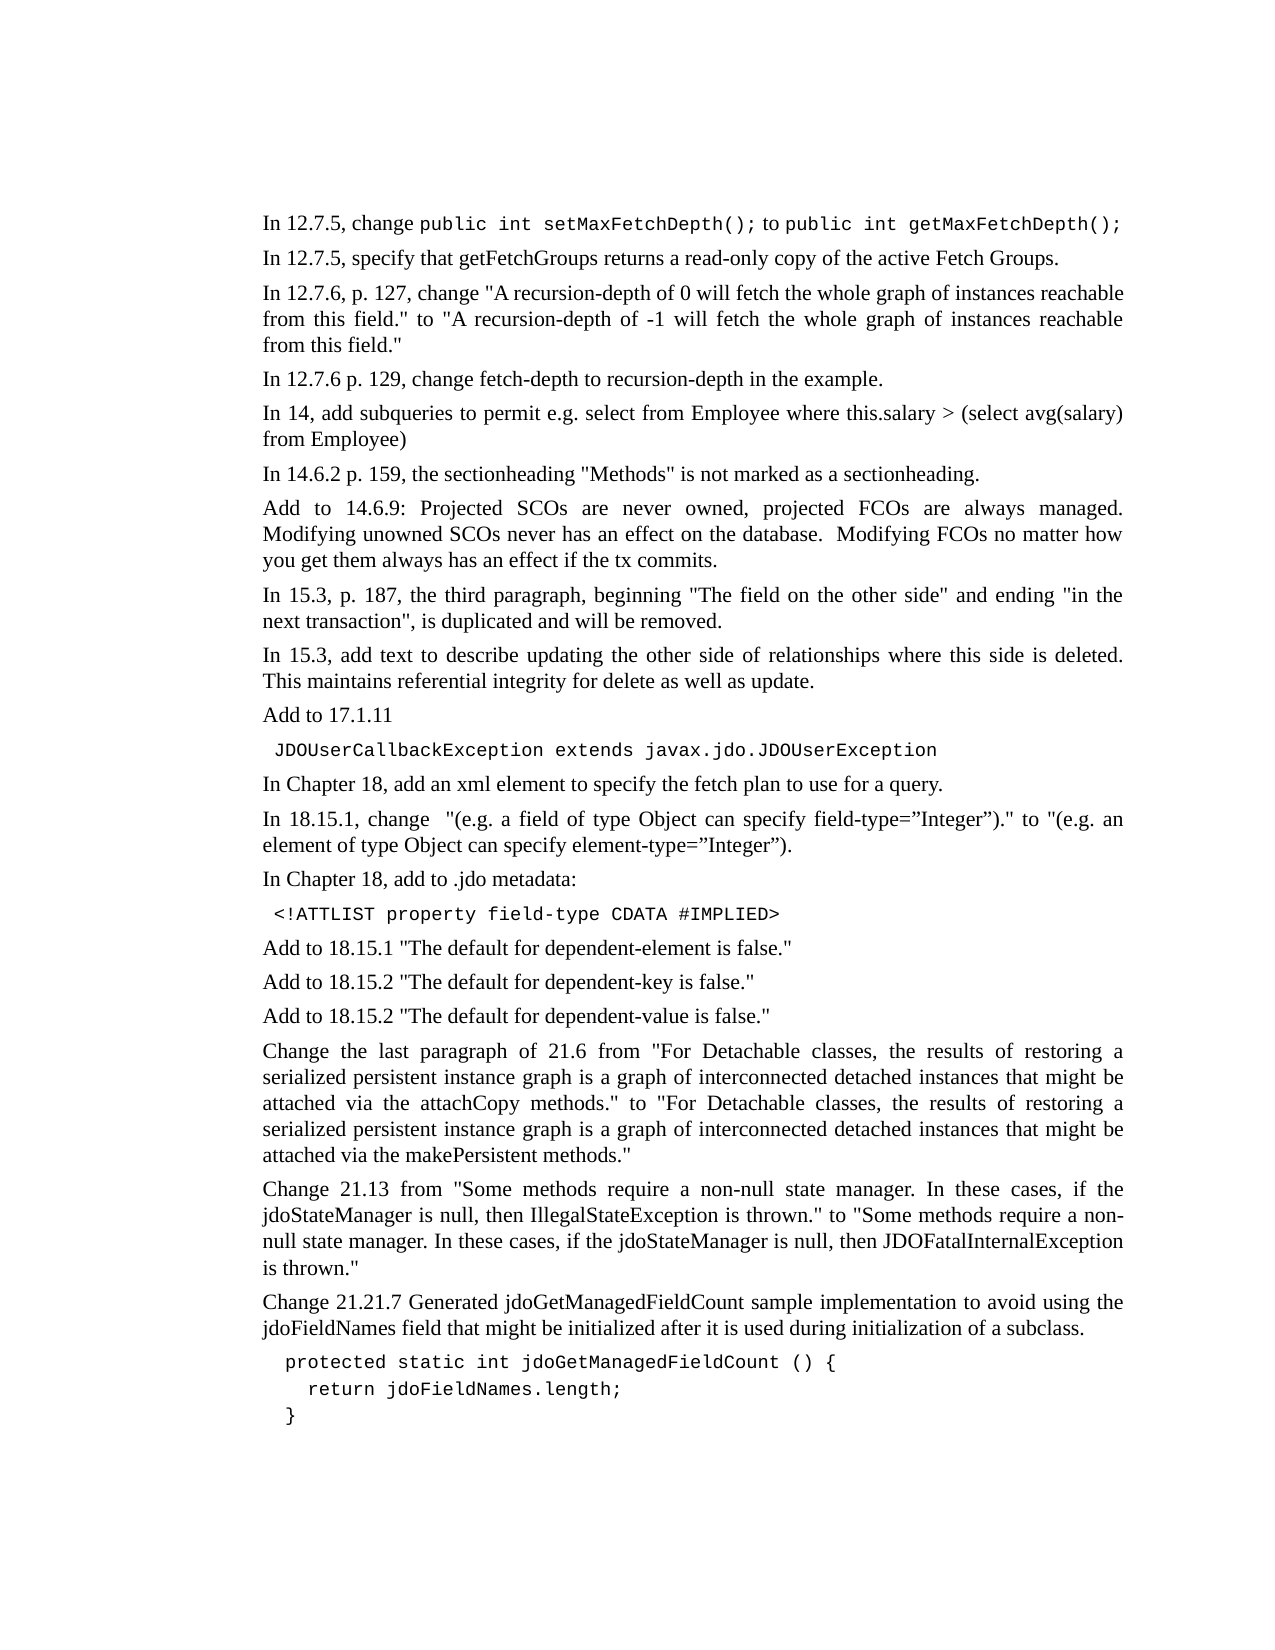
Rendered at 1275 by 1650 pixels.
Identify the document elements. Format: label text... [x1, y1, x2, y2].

text In 15.3, p. 187, the third paragraph, beginning "The field on the other side" and ending "in the next transaction", is duplicated and will be removed. [262, 581, 1125, 633]
text Add to 18.15.2 "The default for dependent-key is false." [262, 968, 1125, 994]
text Add to 18.15.1 "The default for dependent-element is false." [262, 934, 1125, 960]
text In 14, add subqueries to permit e.g. select from Employee where this.salary > (select avg(salary) from Employee) [262, 399, 1125, 452]
text In 18.15.1, change "(e.g. a field of type Object can specify field-type=”Integer”)." to "(e.g. an element of type Object can specify element-type=”Integer”). [262, 805, 1125, 857]
text <!ATTLIST property field-type CDATA #IMPLIED> [262, 899, 1125, 926]
text In 15.3, add text to describe updating the other side of relationships where this side is deleted. This maintains referential integrity for delete as well as update. [262, 641, 1125, 693]
text Add to 14.6.9: Projected SCOs are never owned, projected FCOs are always managed. Modifying unowned SCOs never has an effect on the database. Modifying FCOs no matter how you get them always has an effect if the tx commits. [262, 494, 1125, 572]
text Add to 17.1.11 [262, 702, 1125, 728]
text In 14.6.2 p. 159, the sectionheading "Methods" is not marked as a sectionheading. [262, 460, 1125, 486]
text In 12.7.5, specify that getFetchGroups returns a read-only copy of the active Fetch Groups. [262, 244, 1125, 270]
text Change 21.21.7 Generated jdoGetManagedFieldCount sample implementation to avoid using the jdoFieldNames field that might be initialized after it is used during initialization of a subclass. [262, 1288, 1125, 1340]
text In 12.7.6, p. 127, change "A recursion-depth of 0 will fetch the whole graph of instances reachable from this field." to "A recursion-depth of -1 will fetch the whole graph of instances reachable from this field." [262, 279, 1125, 357]
text Change the last paragraph of 21.6 from "For Detachable classes, the results of restoring a serialized persistent instance graph is a graph of interconnected detached instances that might be attached via the attachCopy methods." to "For Detachable classes, the results of restoring a serialized persistent instance graph is a graph of interconnected detached instances that might be attached via the makePersistent methods." [262, 1037, 1125, 1167]
text Add to 18.15.2 "The default for dependent-value is false." [262, 1003, 1125, 1029]
text Change 21.13 from "Some methods require a non-null state manager. In these cases, if the jdoStateManager is null, then IllegalStateException is thrown." to "Some methods require a non-null state manager. In these cases, if the jdoStateManager is null, then JDOFatalInternalException is thrown." [262, 1176, 1125, 1280]
text protected static int jdoGetManagedFieldCount () { return jdoFieldNames.length; } [262, 1348, 1125, 1427]
text In 12.7.5, change public int setMaxFetchDepth(); to public int getMaxFetchDepth(); [262, 210, 1125, 236]
text In 12.7.6 p. 129, change fetch-depth to recursion-depth in the example. [262, 365, 1125, 391]
text JDOUserCallbackException extends javax.jdo.JDOUserException [262, 736, 1125, 762]
text In Chapter 18, add to .jdo metadata: [262, 865, 1125, 891]
text In Chapter 18, add an xml element to specify the fetch plan to use for a query. [262, 770, 1125, 796]
